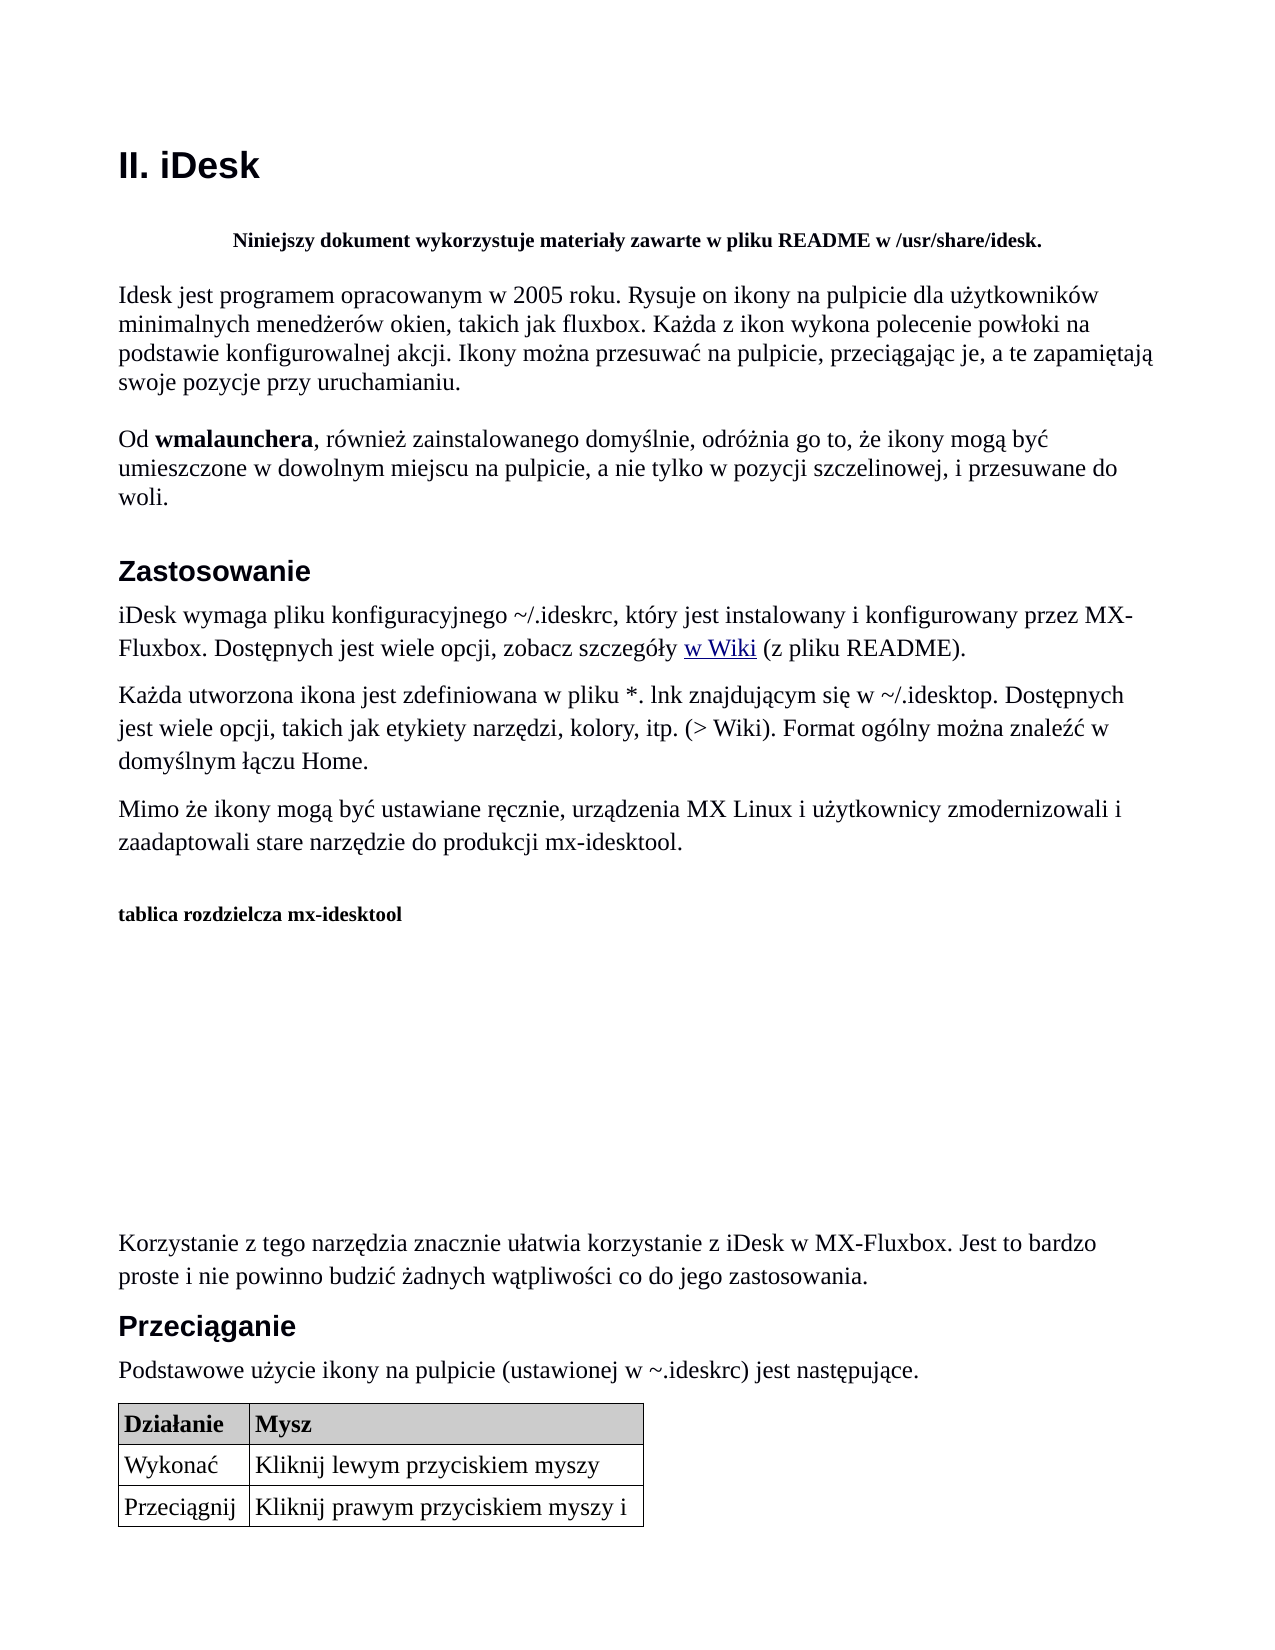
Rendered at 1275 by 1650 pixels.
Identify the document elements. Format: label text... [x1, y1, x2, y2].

text Każda utworzona ikona jest zdefiniowana w pliku *. lnk znajdującym się w ~/.idesktop. Dostępnych jest wiele opcji, takich jak etykiety narzędzi, kolory, itp. (> Wiki). Format ogólny można znaleźć w domyślnym łączu Home. [118, 680, 1157, 775]
table_cell Wykonać [119, 1445, 249, 1485]
text Od wmalaunchera, również zainstalowanego domyślnie, odróżnia go to, że ikony mogą być umieszczone w dowolnym miejscu na pulpicie, a nie tylko w pozycji szczelinowej, i przesuwane do woli. [118, 424, 1157, 510]
text Korzystanie z tego narzędzia znacznie ułatwia korzystanie z iDesk w MX-Fluxbox. Jest to bardzo proste i nie powinno budzić żadnych wątpliwości co do jego zastosowania. [118, 1228, 1157, 1290]
table_cell Kliknij prawym przyciskiem myszy i [250, 1486, 643, 1526]
table_cell Przeciągnij [119, 1486, 249, 1526]
subtitle II. iDesk [118, 143, 1157, 186]
subtitle Przeciąganie [118, 1309, 1157, 1342]
subtitle Zastosowanie [118, 554, 1157, 587]
text Idesk jest programem opracowanym w 2005 roku. Rysuje on ikony na pulpicie dla użytkowników minimalnych menedżerów okien, takich jak fluxbox. Każda z ikon wykona polecenie powłoki na podstawie konfigurowalnej akcji. Ikony można przesuwać na pulpicie, przeciągając je, a te zapamiętają swoje pozycje przy uruchamianiu. [118, 280, 1157, 395]
text iDesk wymaga pliku konfiguracyjnego ~/.ideskrc, który jest instalowany i konfigurowany przez MX-Fluxbox. Dostępnych jest wiele opcji, zobacz szczegóły w Wiki (z pliku README). [118, 600, 1157, 661]
table_header Mysz [250, 1404, 643, 1444]
text Mimo że ikony mogą być ustawiane ręcznie, urządzenia MX Linux i użytkownicy zmodernizowali i zaadaptowali stare narzędzie do produkcji mx-idesktool. [118, 794, 1157, 856]
table_header Działanie [119, 1404, 249, 1444]
text Podstawowe użycie ikony na pulpicie (ustawionej w ~.ideskrc) jest następujące. [118, 1355, 1157, 1383]
table_cell Kliknij lewym przyciskiem myszy [250, 1445, 643, 1485]
text Niniejszy dokument wykorzystuje materiały zawarte w pliku README w /usr/share/idesk. [118, 227, 1157, 252]
